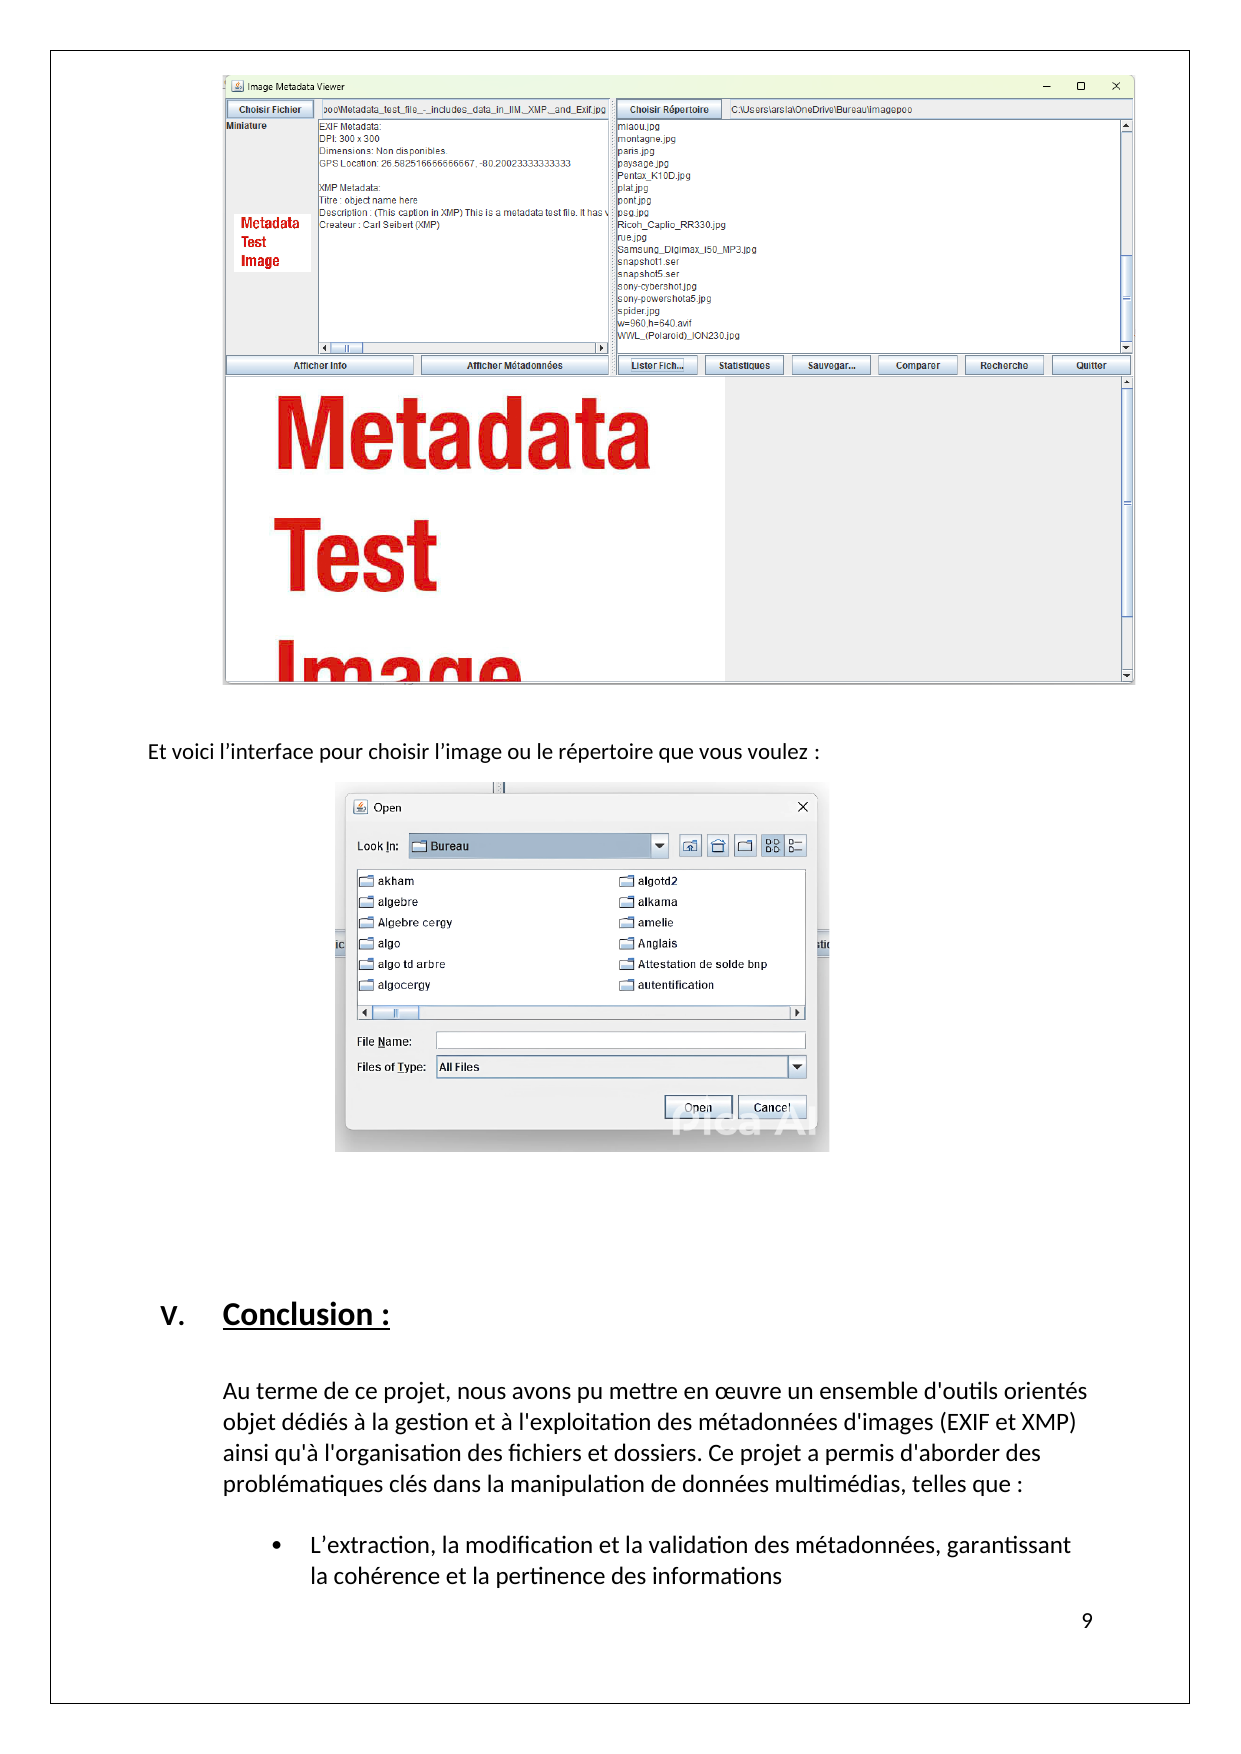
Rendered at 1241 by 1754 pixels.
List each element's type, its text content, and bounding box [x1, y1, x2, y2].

list Au terme de ce projet, nous avons pu mettre en œuvre un ensemble d'outils orientés objet dédiés à la gestion et à l'exploitation des métadonnées d'images (EXIF et XMP) ainsi qu'à l'organisation des fichiers et dossiers. Ce projet a permis d'aborder des problématiques clés dans la manipulation de données multimédias, telles que : [223, 1376, 1093, 1498]
list Conclusion : [185, 1293, 1093, 1334]
list L’extraction, la modification et la validation des métadonnées, garantissant la cohérence et la pertinence des informations [273, 1529, 1093, 1590]
text Et voici l’interface pour choisir l’image ou le répertoire que vous voulez : [148, 737, 1093, 765]
